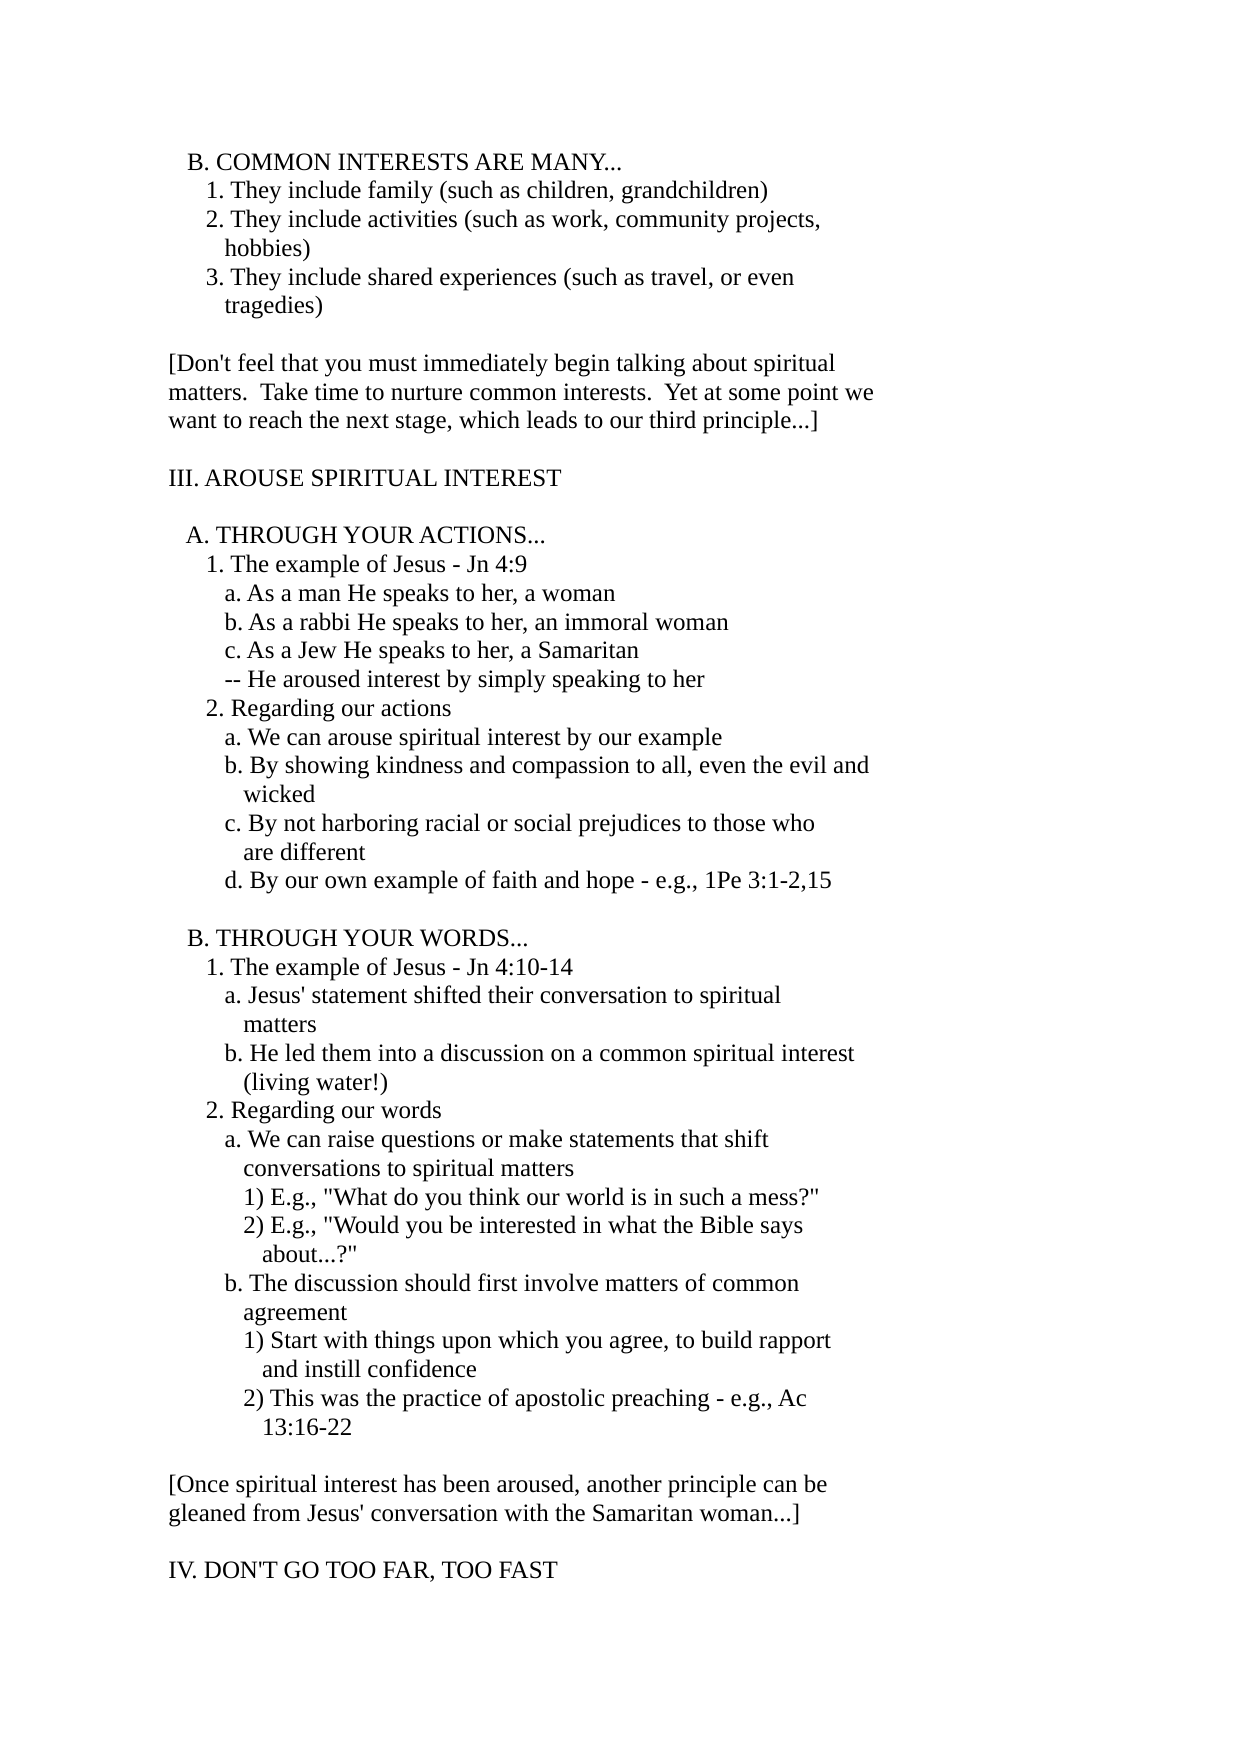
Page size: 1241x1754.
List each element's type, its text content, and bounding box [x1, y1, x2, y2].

text c. By not harboring racial or social prejudices to those who [118, 808, 1122, 837]
text gleaned from Jesus' conversation with the Samaritan woman...] [118, 1498, 1122, 1527]
text 2) This was the practice of apostolic preaching - e.g., Ac [118, 1383, 1122, 1412]
text want to reach the next stage, which leads to our third principle...] [118, 406, 1122, 434]
text matters. Take time to nurture common interests. Yet at some point we [118, 377, 1122, 406]
text and instill confidence [118, 1354, 1122, 1383]
text b. By showing kindness and compassion to all, even the evil and [118, 751, 1122, 779]
text a. Jesus' statement shifted their conversation to spiritual [118, 981, 1122, 1009]
text III. AROUSE SPIRITUAL INTEREST [118, 463, 1122, 492]
text [Don't feel that you must immediately begin talking about spiritual [118, 348, 1122, 377]
text A. THROUGH YOUR ACTIONS... [118, 521, 1122, 549]
text IV. DON'T GO TOO FAR, TOO FAST [118, 1556, 1122, 1584]
text a. As a man He speaks to her, a woman [118, 578, 1122, 607]
text 13:16-22 [118, 1412, 1122, 1441]
text b. The discussion should first involve matters of common [118, 1268, 1122, 1297]
text d. By our own example of faith and hope - e.g., 1Pe 3:1-2,15 [118, 866, 1122, 894]
text about...?" [118, 1239, 1122, 1268]
text conversations to spiritual matters [118, 1153, 1122, 1182]
text 2. Regarding our actions [118, 693, 1122, 722]
text (living water!) [118, 1067, 1122, 1096]
text a. We can raise questions or make statements that shift [118, 1124, 1122, 1153]
text 1) E.g., "What do you think our world is in such a mess?" [118, 1182, 1122, 1211]
text a. We can arouse spiritual interest by our example [118, 722, 1122, 751]
text are different [118, 837, 1122, 866]
text [Once spiritual interest has been aroused, another principle can be [118, 1469, 1122, 1498]
text 1. The example of Jesus - Jn 4:10-14 [118, 952, 1122, 981]
text wicked [118, 779, 1122, 808]
text 3. They include shared experiences (such as travel, or even [118, 262, 1122, 291]
text 1. The example of Jesus - Jn 4:9 [118, 549, 1122, 578]
text b. As a rabbi He speaks to her, an immoral woman [118, 607, 1122, 636]
text 2) E.g., "Would you be interested in what the Bible says [118, 1211, 1122, 1239]
text 1) Start with things upon which you agree, to build rapport [118, 1326, 1122, 1354]
text b. He led them into a discussion on a common spiritual interest [118, 1038, 1122, 1067]
text 2. They include activities (such as work, community projects, [118, 204, 1122, 233]
text 1. They include family (such as children, grandchildren) [118, 176, 1122, 204]
text -- He aroused interest by simply speaking to her [118, 664, 1122, 693]
text B. THROUGH YOUR WORDS... [118, 923, 1122, 952]
text hobbies) [118, 233, 1122, 262]
text c. As a Jew He speaks to her, a Samaritan [118, 636, 1122, 664]
text matters [118, 1009, 1122, 1038]
text agreement [118, 1297, 1122, 1326]
text tragedies) [118, 291, 1122, 319]
text B. COMMON INTERESTS ARE MANY... [118, 147, 1122, 176]
text 2. Regarding our words [118, 1096, 1122, 1124]
